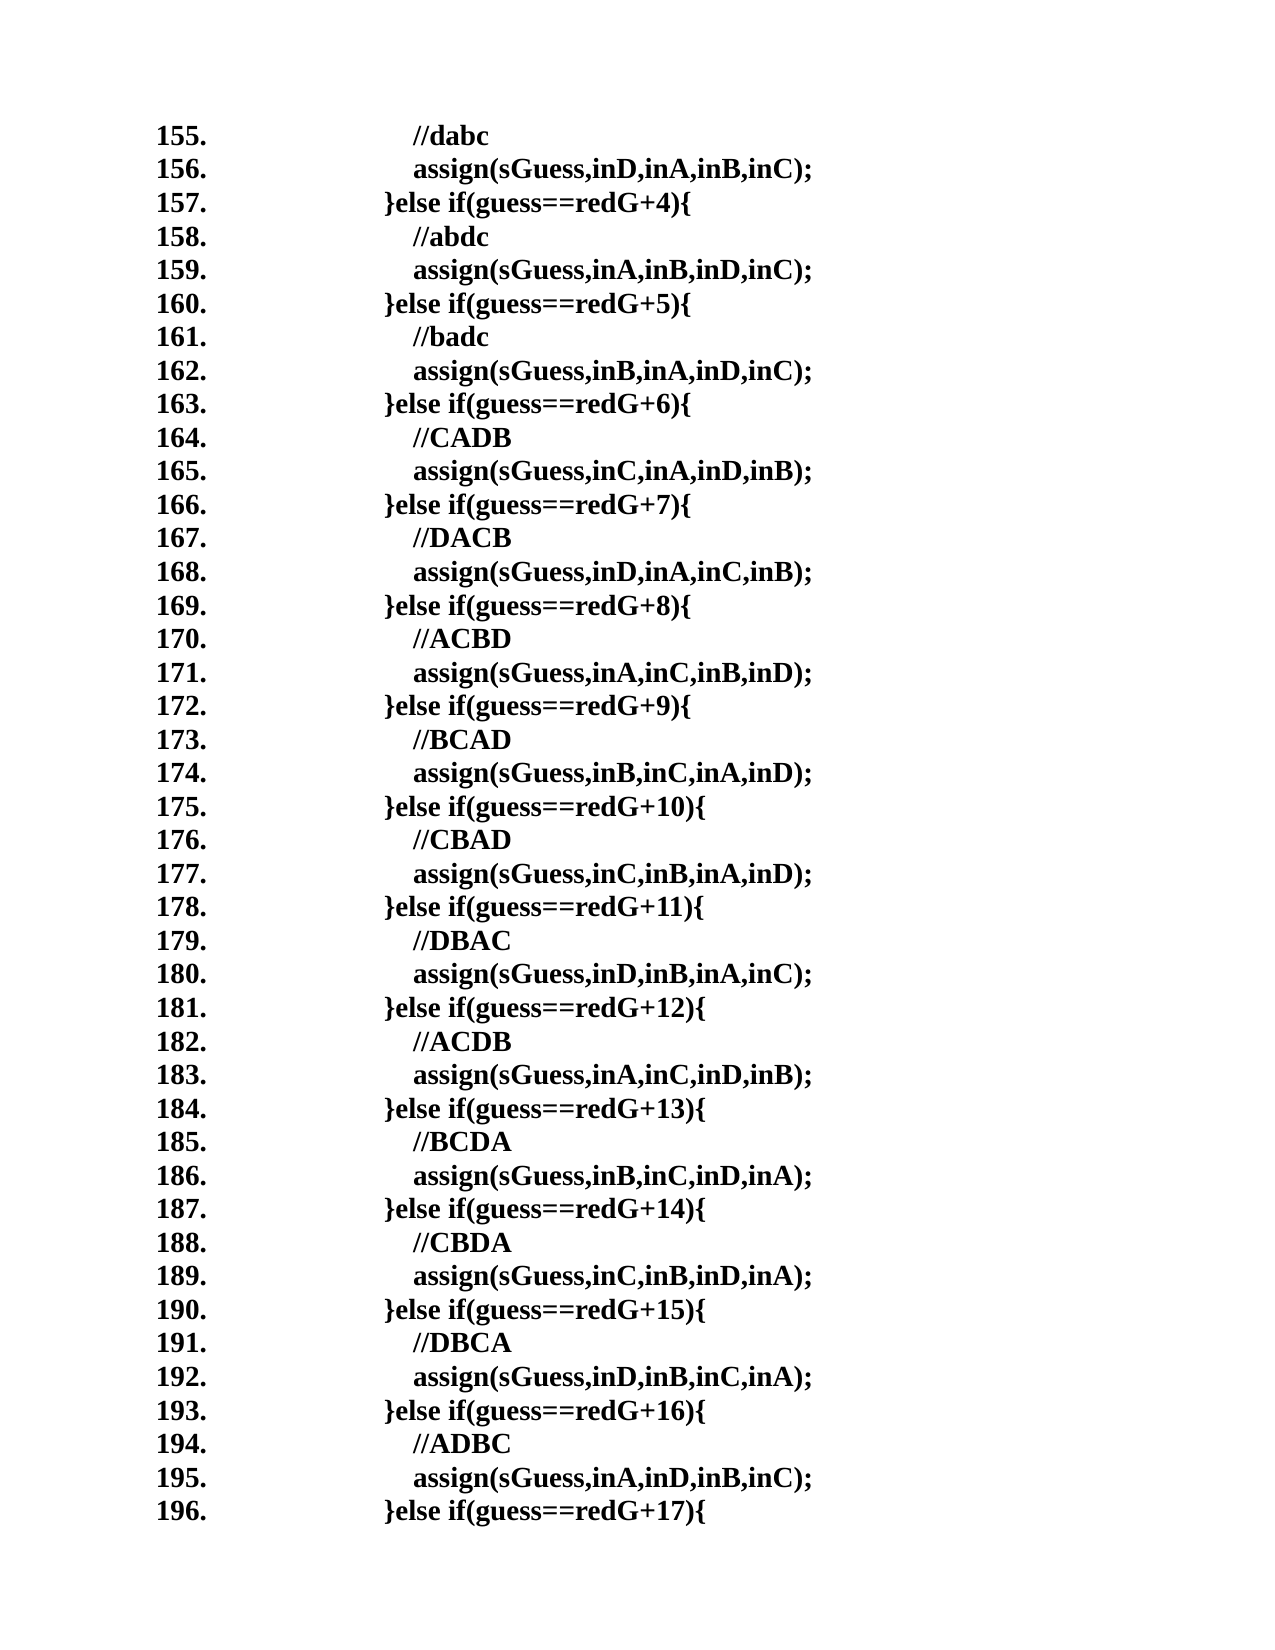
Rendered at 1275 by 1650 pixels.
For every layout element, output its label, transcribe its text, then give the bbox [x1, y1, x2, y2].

list assign(sGuess,inC,inB,inA,inD); [156, 856, 1157, 889]
list }else if(guess==redG+8){ [156, 588, 1157, 621]
list //BCDA [156, 1124, 1157, 1158]
list }else if(guess==redG+17){ [156, 1493, 1157, 1527]
list }else if(guess==redG+9){ [156, 688, 1157, 722]
list assign(sGuess,inC,inB,inD,inA); [156, 1258, 1157, 1292]
list //ACBD [156, 621, 1157, 655]
list }else if(guess==redG+13){ [156, 1091, 1157, 1124]
list }else if(guess==redG+4){ [156, 185, 1157, 219]
list }else if(guess==redG+6){ [156, 386, 1157, 420]
list }else if(guess==redG+12){ [156, 990, 1157, 1024]
list assign(sGuess,inB,inA,inD,inC); [156, 353, 1157, 386]
list }else if(guess==redG+14){ [156, 1191, 1157, 1225]
list //CBAD [156, 822, 1157, 856]
list //abdc [156, 219, 1157, 252]
list assign(sGuess,inD,inB,inC,inA); [156, 1359, 1157, 1393]
list assign(sGuess,inD,inB,inA,inC); [156, 957, 1157, 990]
list //ADBC [156, 1426, 1157, 1460]
list //DBAC [156, 923, 1157, 957]
list }else if(guess==redG+5){ [156, 286, 1157, 319]
list assign(sGuess,inA,inD,inB,inC); [156, 1460, 1157, 1493]
list assign(sGuess,inB,inC,inD,inA); [156, 1158, 1157, 1191]
list }else if(guess==redG+15){ [156, 1292, 1157, 1326]
list }else if(guess==redG+16){ [156, 1393, 1157, 1426]
list }else if(guess==redG+11){ [156, 889, 1157, 923]
list }else if(guess==redG+7){ [156, 487, 1157, 521]
list //CBDA [156, 1225, 1157, 1258]
list assign(sGuess,inA,inC,inB,inD); [156, 655, 1157, 688]
list assign(sGuess,inD,inA,inC,inB); [156, 554, 1157, 588]
list assign(sGuess,inC,inA,inD,inB); [156, 453, 1157, 487]
list assign(sGuess,inB,inC,inA,inD); [156, 755, 1157, 789]
list assign(sGuess,inA,inB,inD,inC); [156, 252, 1157, 286]
list assign(sGuess,inD,inA,inB,inC); [156, 152, 1157, 185]
list //dabc [156, 118, 1157, 152]
list assign(sGuess,inA,inC,inD,inB); [156, 1057, 1157, 1091]
list //BCAD [156, 722, 1157, 755]
list //DBCA [156, 1326, 1157, 1359]
list //DACB [156, 521, 1157, 554]
list }else if(guess==redG+10){ [156, 789, 1157, 822]
list //ACDB [156, 1024, 1157, 1057]
list //badc [156, 319, 1157, 353]
list //CADB [156, 420, 1157, 453]
